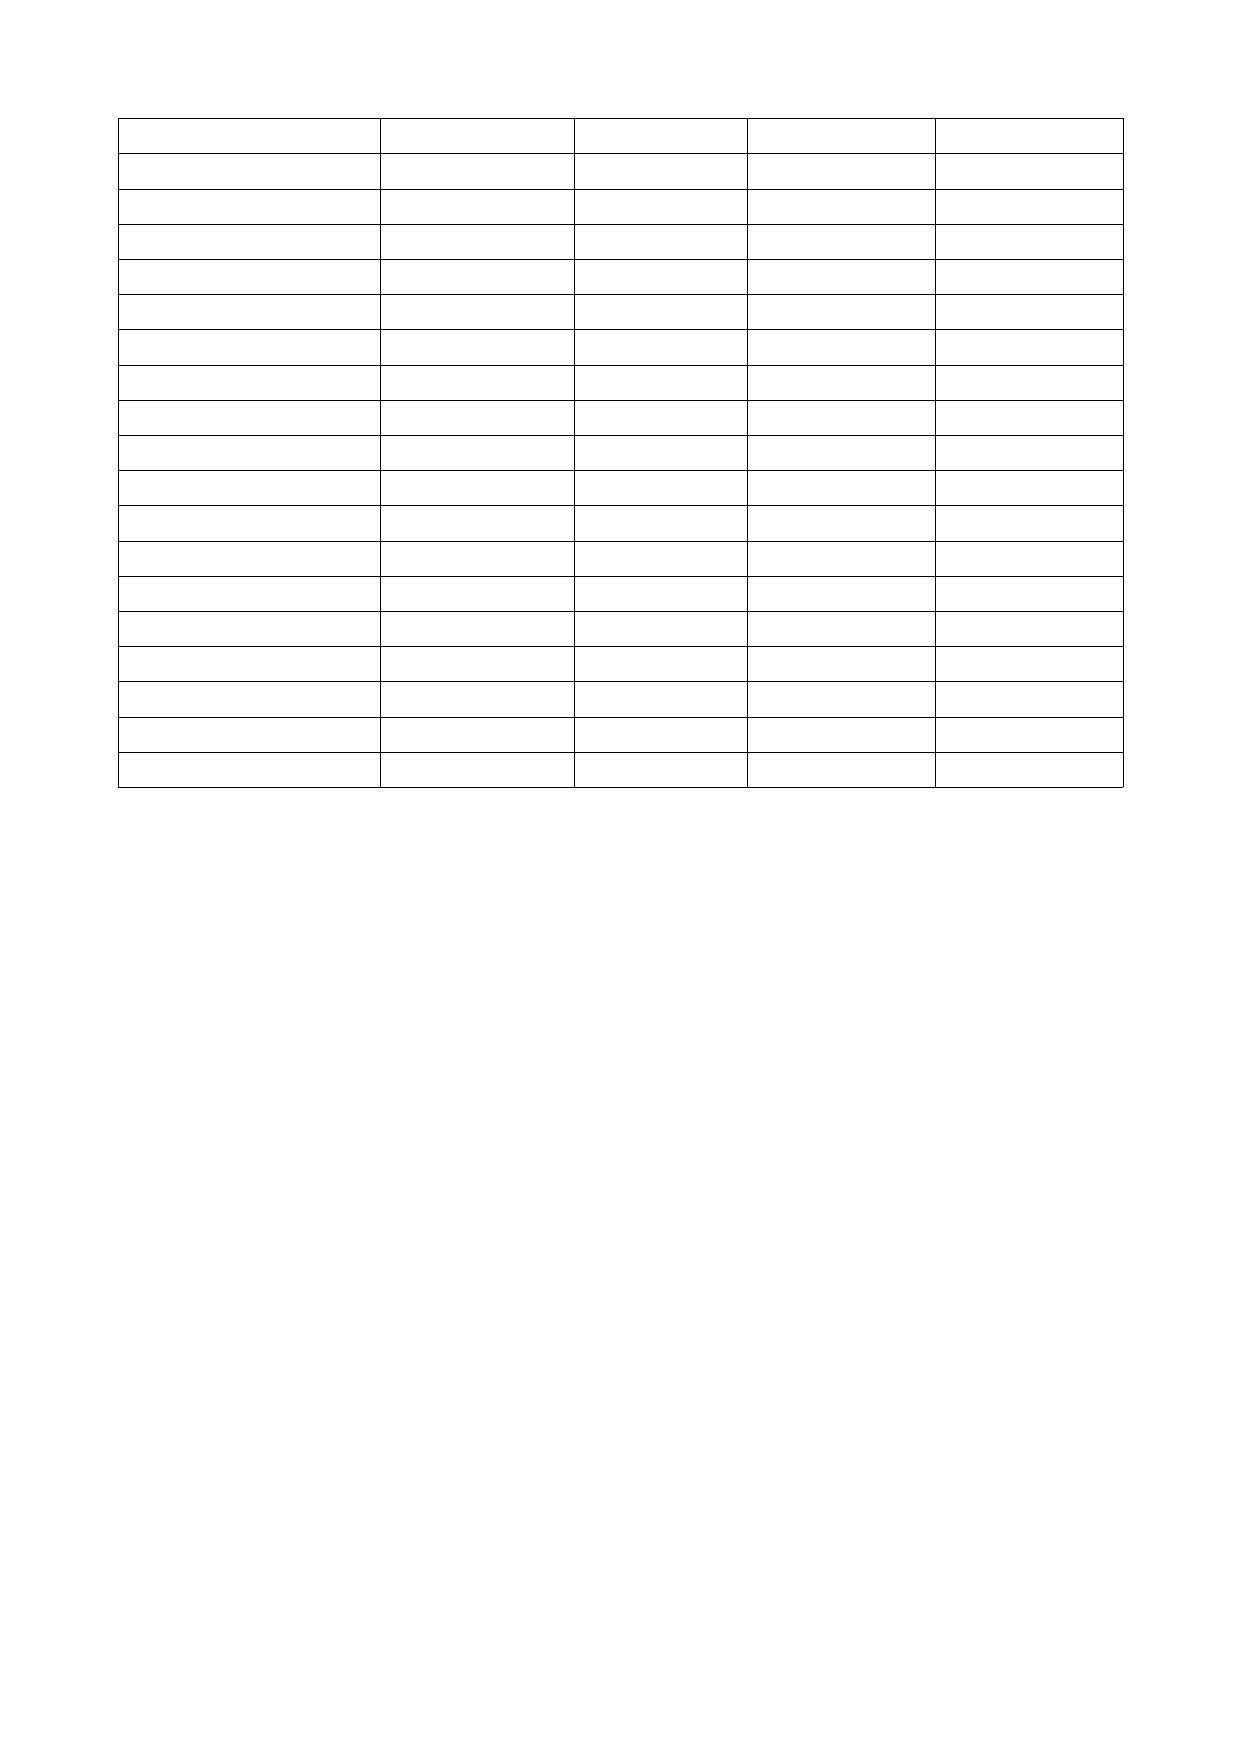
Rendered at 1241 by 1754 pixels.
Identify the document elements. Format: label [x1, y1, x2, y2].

table_cell [936, 612, 1123, 646]
table_cell [748, 225, 935, 259]
table_cell [381, 682, 574, 717]
table_cell [936, 471, 1123, 505]
table_cell [575, 401, 747, 435]
table_cell [575, 682, 747, 717]
table_cell [748, 154, 935, 188]
table_cell [119, 647, 380, 681]
table_cell [748, 577, 935, 611]
table_cell [575, 190, 747, 224]
table_cell [748, 436, 935, 470]
table_cell [119, 471, 380, 505]
table_cell [936, 506, 1123, 541]
table_cell [936, 577, 1123, 611]
table_cell [936, 401, 1123, 435]
table_cell [119, 366, 380, 400]
table_cell [748, 260, 935, 294]
table_cell [119, 753, 380, 787]
table_cell [381, 577, 574, 611]
table_cell [119, 295, 380, 329]
table_cell [119, 718, 380, 752]
table_cell [575, 260, 747, 294]
table_cell [381, 612, 574, 646]
table_cell [119, 506, 380, 541]
table_cell [748, 366, 935, 400]
table_cell [119, 119, 380, 153]
table_cell [936, 753, 1123, 787]
table_cell [748, 647, 935, 681]
table_cell [936, 436, 1123, 470]
table_cell [748, 753, 935, 787]
table_cell [748, 682, 935, 717]
table_cell [936, 225, 1123, 259]
table_cell [936, 295, 1123, 329]
table_cell [381, 436, 574, 470]
table_cell [119, 577, 380, 611]
table_cell [119, 154, 380, 188]
table_cell [575, 577, 747, 611]
table_cell [381, 119, 574, 153]
table_cell [381, 225, 574, 259]
table_cell [381, 506, 574, 541]
table_cell [381, 330, 574, 364]
table_cell [381, 295, 574, 329]
table_cell [381, 190, 574, 224]
table_cell [381, 401, 574, 435]
table_cell [119, 436, 380, 470]
table_cell [936, 542, 1123, 576]
table_cell [748, 330, 935, 364]
table_cell [748, 471, 935, 505]
table_cell [936, 366, 1123, 400]
table_cell [119, 542, 380, 576]
table_cell [381, 154, 574, 188]
table_cell [748, 718, 935, 752]
table_cell [575, 542, 747, 576]
table_cell [748, 295, 935, 329]
table_cell [748, 542, 935, 576]
table_cell [936, 682, 1123, 717]
table_cell [575, 612, 747, 646]
table_cell [748, 506, 935, 541]
table_cell [119, 225, 380, 259]
table_cell [748, 612, 935, 646]
table_cell [119, 612, 380, 646]
table_cell [936, 119, 1123, 153]
table_cell [575, 295, 747, 329]
table_cell [748, 190, 935, 224]
table_cell [936, 718, 1123, 752]
table_cell [748, 119, 935, 153]
table_cell [381, 366, 574, 400]
table_cell [575, 330, 747, 364]
table_cell [936, 260, 1123, 294]
table_cell [575, 119, 747, 153]
table_cell [575, 753, 747, 787]
table_cell [936, 647, 1123, 681]
table_cell [119, 190, 380, 224]
table_cell [748, 401, 935, 435]
table_cell [381, 260, 574, 294]
table_cell [575, 506, 747, 541]
table_cell [936, 190, 1123, 224]
table_cell [575, 647, 747, 681]
table_cell [381, 471, 574, 505]
table_cell [575, 718, 747, 752]
table_cell [575, 154, 747, 188]
table_cell [119, 401, 380, 435]
table_cell [119, 682, 380, 717]
table_cell [936, 330, 1123, 364]
table_cell [381, 542, 574, 576]
table_cell [381, 753, 574, 787]
table_cell [381, 647, 574, 681]
table_cell [575, 436, 747, 470]
table_cell [119, 330, 380, 364]
table_cell [119, 260, 380, 294]
table_cell [381, 718, 574, 752]
table_cell [575, 471, 747, 505]
table_cell [575, 366, 747, 400]
table_cell [575, 225, 747, 259]
table_cell [936, 154, 1123, 188]
